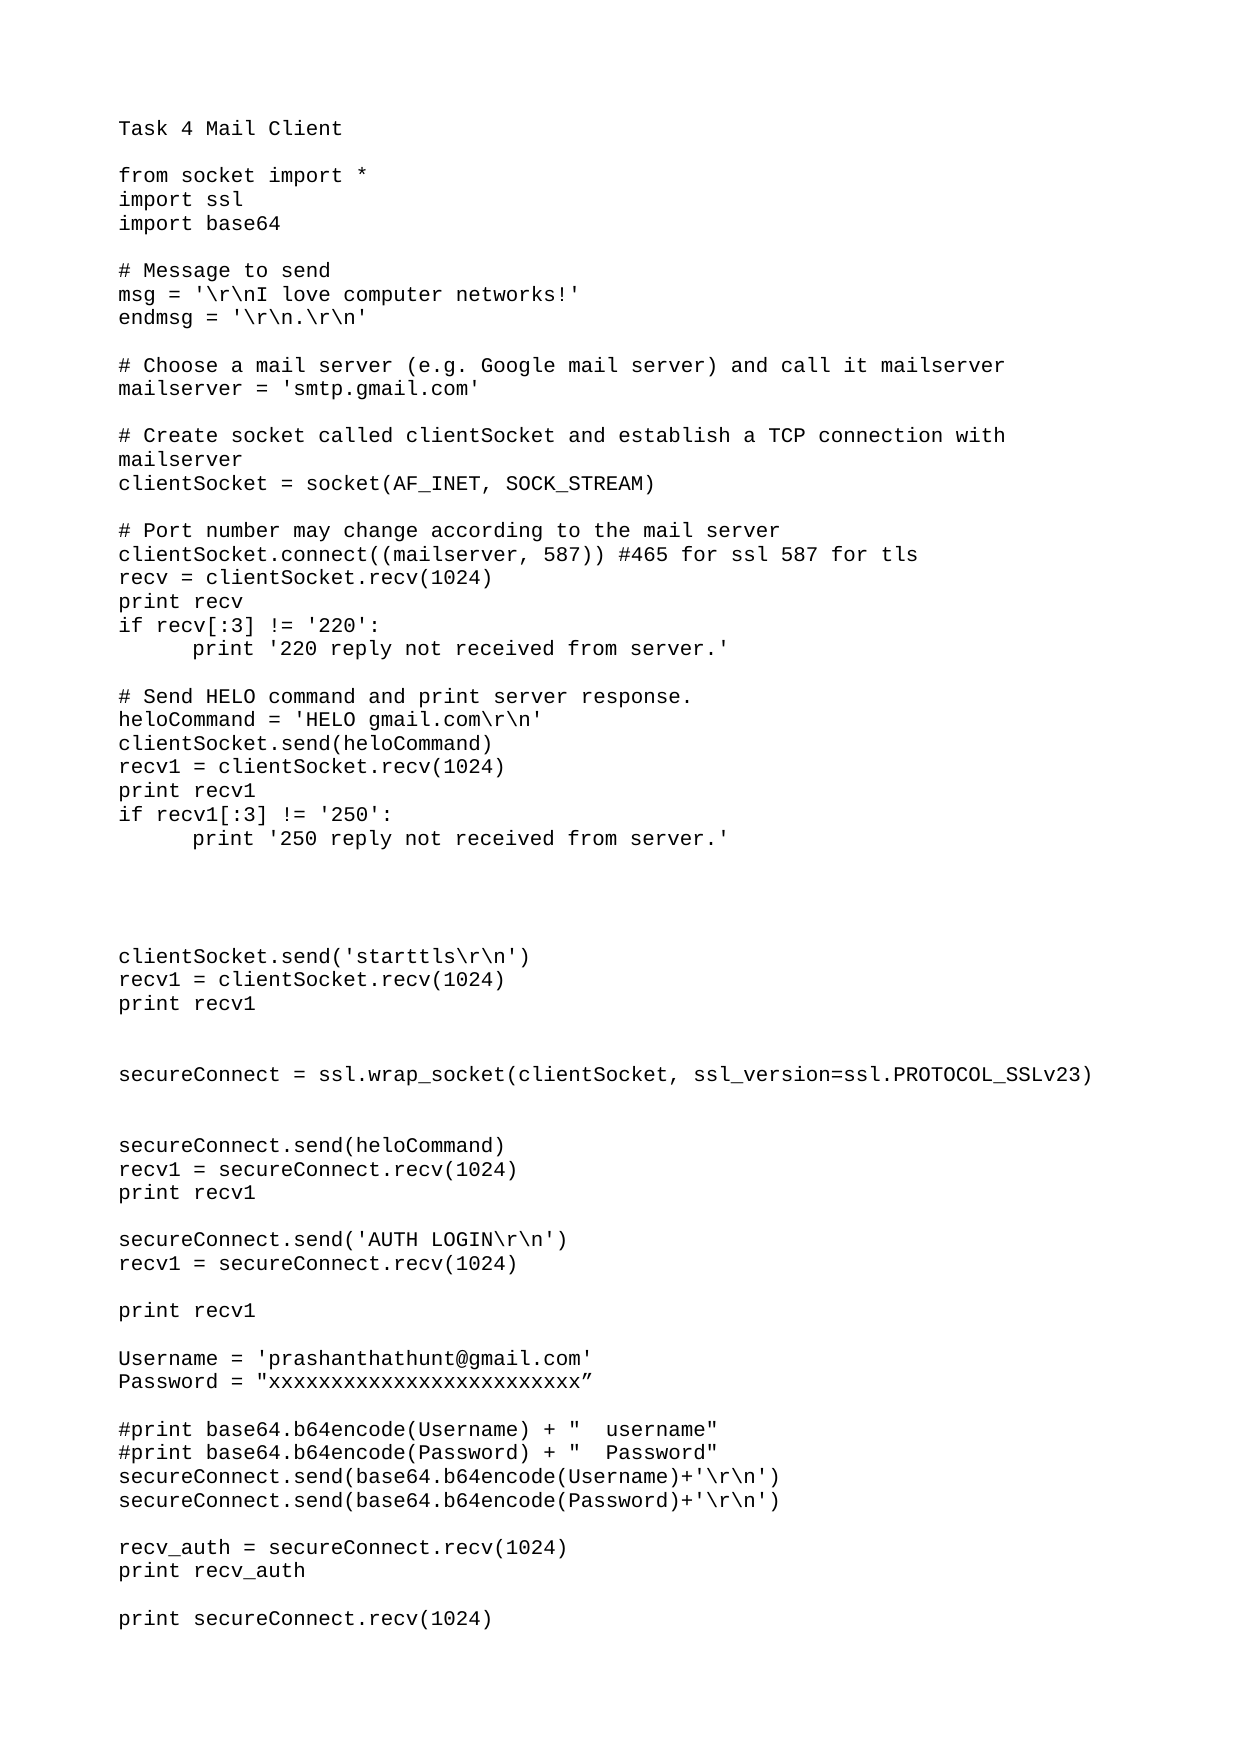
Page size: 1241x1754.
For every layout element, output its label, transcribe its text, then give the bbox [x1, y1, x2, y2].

text clientSocket.send(heloCommand) [118, 733, 1122, 757]
text print recv1 [118, 1300, 1122, 1324]
text #print base64.b64encode(Password) + " Password" [118, 1442, 1122, 1466]
text import base64 [118, 213, 1122, 236]
text Password = "xxxxxxxxxxxxxxxxxxxxxxxxx” [118, 1371, 1122, 1395]
text Task 4 Mail Client [118, 118, 1122, 142]
text recv = clientSocket.recv(1024) [118, 567, 1122, 591]
text print recv_auth [118, 1561, 1122, 1584]
text secureConnect.send('AUTH LOGIN\r\n') [118, 1229, 1122, 1253]
text clientSocket = socket(AF_INET, SOCK_STREAM) [118, 473, 1122, 496]
text # Create socket called clientSocket and establish a TCP connection with mailserver [118, 426, 1122, 473]
text # Send HELO command and print server response. [118, 686, 1122, 709]
text if recv[:3] != '220': [118, 615, 1122, 638]
text msg = '\r\nI love computer networks!' [118, 284, 1122, 307]
text import ssl [118, 189, 1122, 213]
text print recv [118, 591, 1122, 615]
text print '250 reply not received from server.' [118, 827, 1122, 851]
text # Choose a mail server (e.g. Google mail server) and call it mailserver [118, 354, 1122, 378]
text secureConnect.send(base64.b64encode(Password)+'\r\n') [118, 1489, 1122, 1513]
text #print base64.b64encode(Username) + " username" [118, 1419, 1122, 1442]
text if recv1[:3] != '250': [118, 804, 1122, 827]
text endmsg = '\r\n.\r\n' [118, 307, 1122, 331]
text heloCommand = 'HELO gmail.com\r\n' [118, 709, 1122, 733]
text print '220 reply not received from server.' [118, 638, 1122, 662]
text print recv1 [118, 993, 1122, 1017]
text secureConnect.send(heloCommand) [118, 1135, 1122, 1158]
text Username = 'prashanthathunt@gmail.com' [118, 1348, 1122, 1371]
text # Message to send [118, 260, 1122, 284]
text print secureConnect.recv(1024) [118, 1608, 1122, 1631]
text recv1 = secureConnect.recv(1024) [118, 1253, 1122, 1277]
text print recv1 [118, 1182, 1122, 1206]
text clientSocket.send('starttls\r\n') [118, 946, 1122, 969]
text recv1 = clientSocket.recv(1024) [118, 969, 1122, 993]
text mailserver = 'smtp.gmail.com' [118, 378, 1122, 402]
text clientSocket.connect((mailserver, 587)) #465 for ssl 587 for tls [118, 544, 1122, 567]
text secureConnect = ssl.wrap_socket(clientSocket, ssl_version=ssl.PROTOCOL_SSLv23) [118, 1064, 1122, 1088]
text recv1 = secureConnect.recv(1024) [118, 1158, 1122, 1182]
text secureConnect.send(base64.b64encode(Username)+'\r\n') [118, 1466, 1122, 1489]
text from socket import * [118, 165, 1122, 189]
text print recv1 [118, 780, 1122, 804]
text # Port number may change according to the mail server [118, 520, 1122, 544]
text recv_auth = secureConnect.recv(1024) [118, 1537, 1122, 1561]
text recv1 = clientSocket.recv(1024) [118, 757, 1122, 780]
